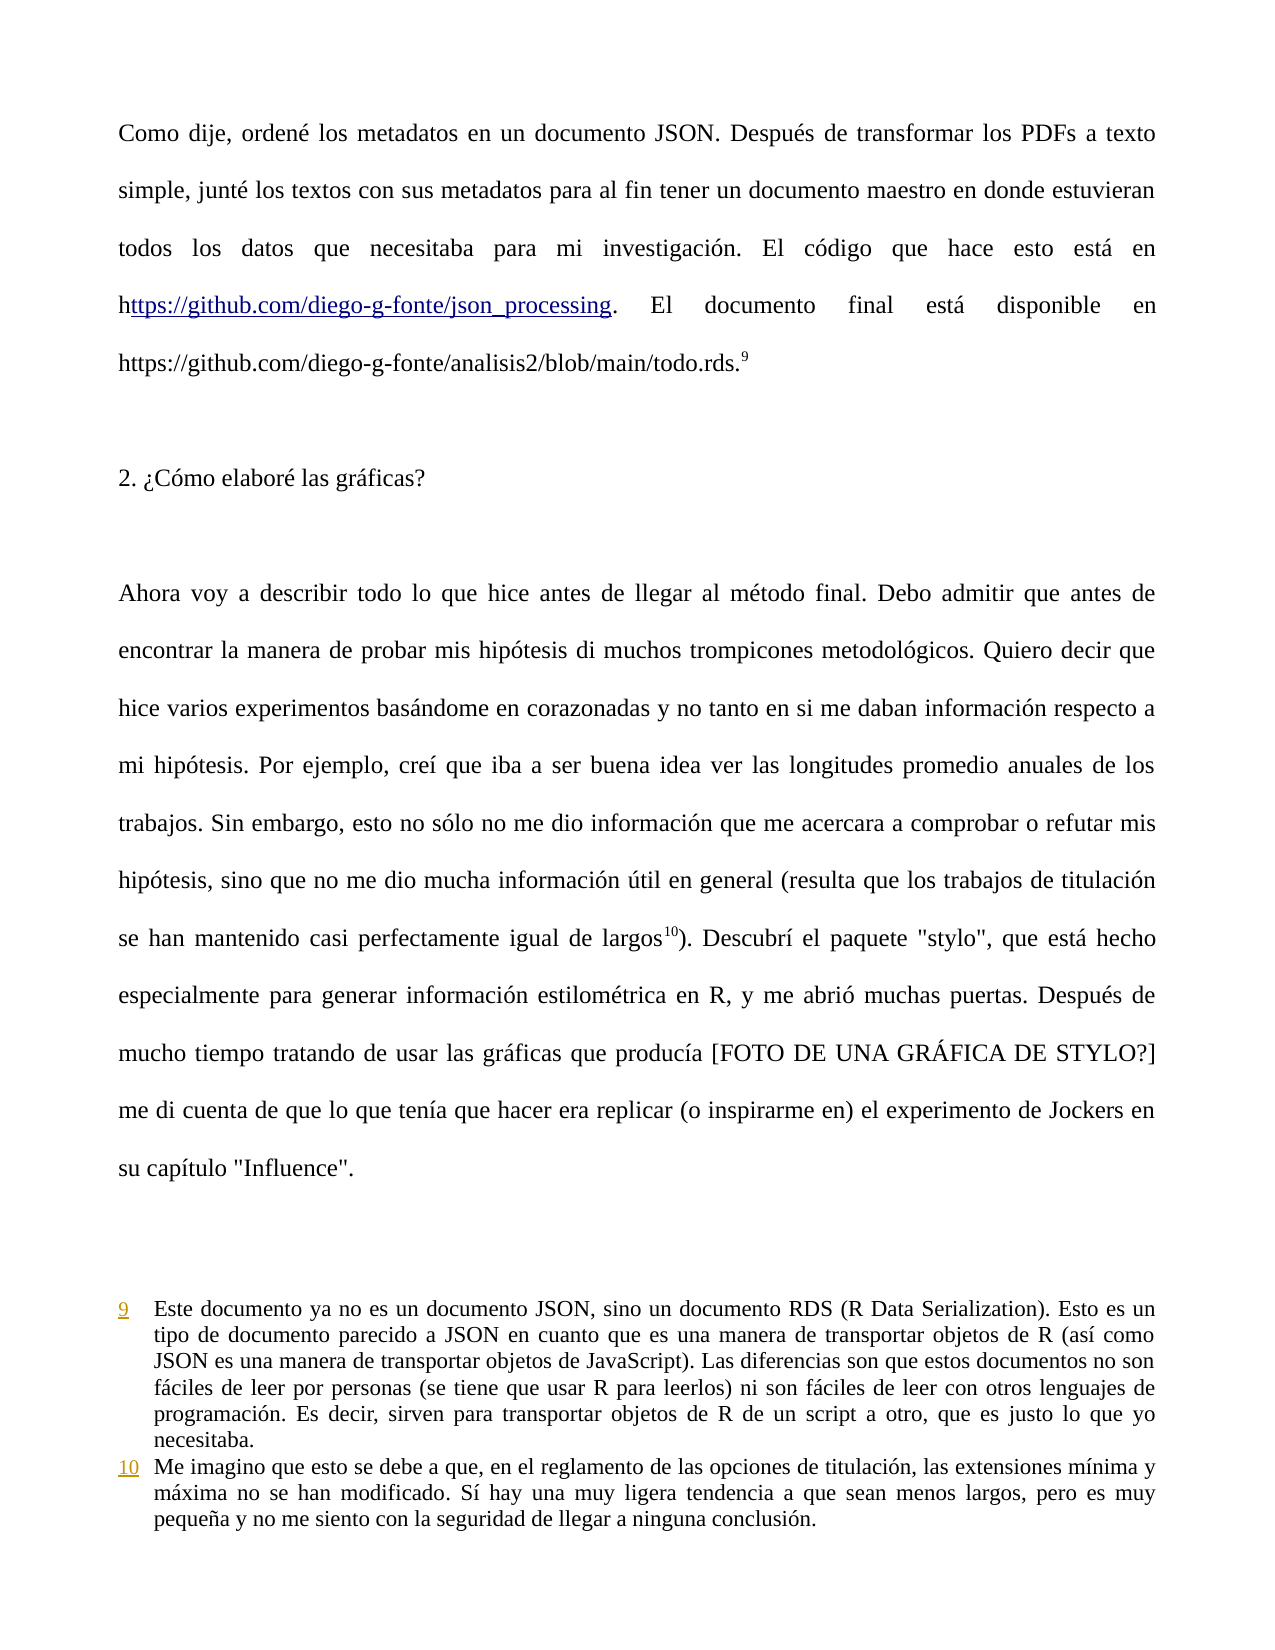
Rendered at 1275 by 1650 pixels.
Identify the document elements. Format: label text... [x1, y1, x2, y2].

text 2. ¿Cómo elaboré las gráficas? [118, 463, 1157, 492]
text Ahora voy a describir todo lo que hice antes de llegar al método final. Debo admitir que antes de encontrar la manera de probar mis hipótesis di muchos trompicones metodológicos. Quiero decir que hice varios experimentos basándome en corazonadas y no tanto en si me daban información respecto a mi hipótesis. Por ejemplo, creí que iba a ser buena idea ver las longitudes promedio anuales de los trabajos. Sin embargo, esto no sólo no me dio información que me acercara a comprobar o refutar mis hipótesis, sino que no me dio mucha información útil en general (resulta que los trabajos de titulación se han mantenido casi perfectamente igual de largos). Descubrí el paquete "stylo", que está hecho especialmente para generar información estilométrica en R, y me abrió muchas puertas. Después de mucho tiempo tratando de usar las gráficas que producía [FOTO DE UNA GRÁFICA DE STYLO?] me di cuenta de que lo que tenía que hacer era replicar (o inspirarme en) el experimento de Jockers en su capítulo "Influence". [118, 578, 1157, 1182]
text Este documento ya no es un documento JSON, sino un documento RDS (R Data Serialization). Esto es un tipo de documento parecido a JSON en cuanto que es una manera de transportar objetos de R (así como JSON es una manera de transportar objetos de JavaScript). Las diferencias son que estos documentos no son fáciles de leer por personas (se tiene que usar R para leerlos) ni son fáciles de leer con otros lenguajes de programación. Es decir, sirven para transportar objetos de R de un script a otro, que es justo lo que yo necesitaba. [118, 1295, 1157, 1453]
text Me imagino que esto se debe a que, en el reglamento de las opciones de titulación, las extensiones mínima y máxima no se han modificado. Sí hay una muy ligera tendencia a que sean menos largos, pero es muy pequeña y no me siento con la seguridad de llegar a ninguna conclusión. [118, 1453, 1157, 1532]
text Como dije, ordené los metadatos en un documento JSON. Después de transformar los PDFs a texto simple, junté los textos con sus metadatos para al fin tener un documento maestro en donde estuvieran todos los datos que necesitaba para mi investigación. El código que hace esto está en https://github.com/diego-g-fonte/json_processing. El documento final está disponible en https://github.com/diego-g-fonte/analisis2/blob/main/todo.rds. [118, 118, 1157, 377]
